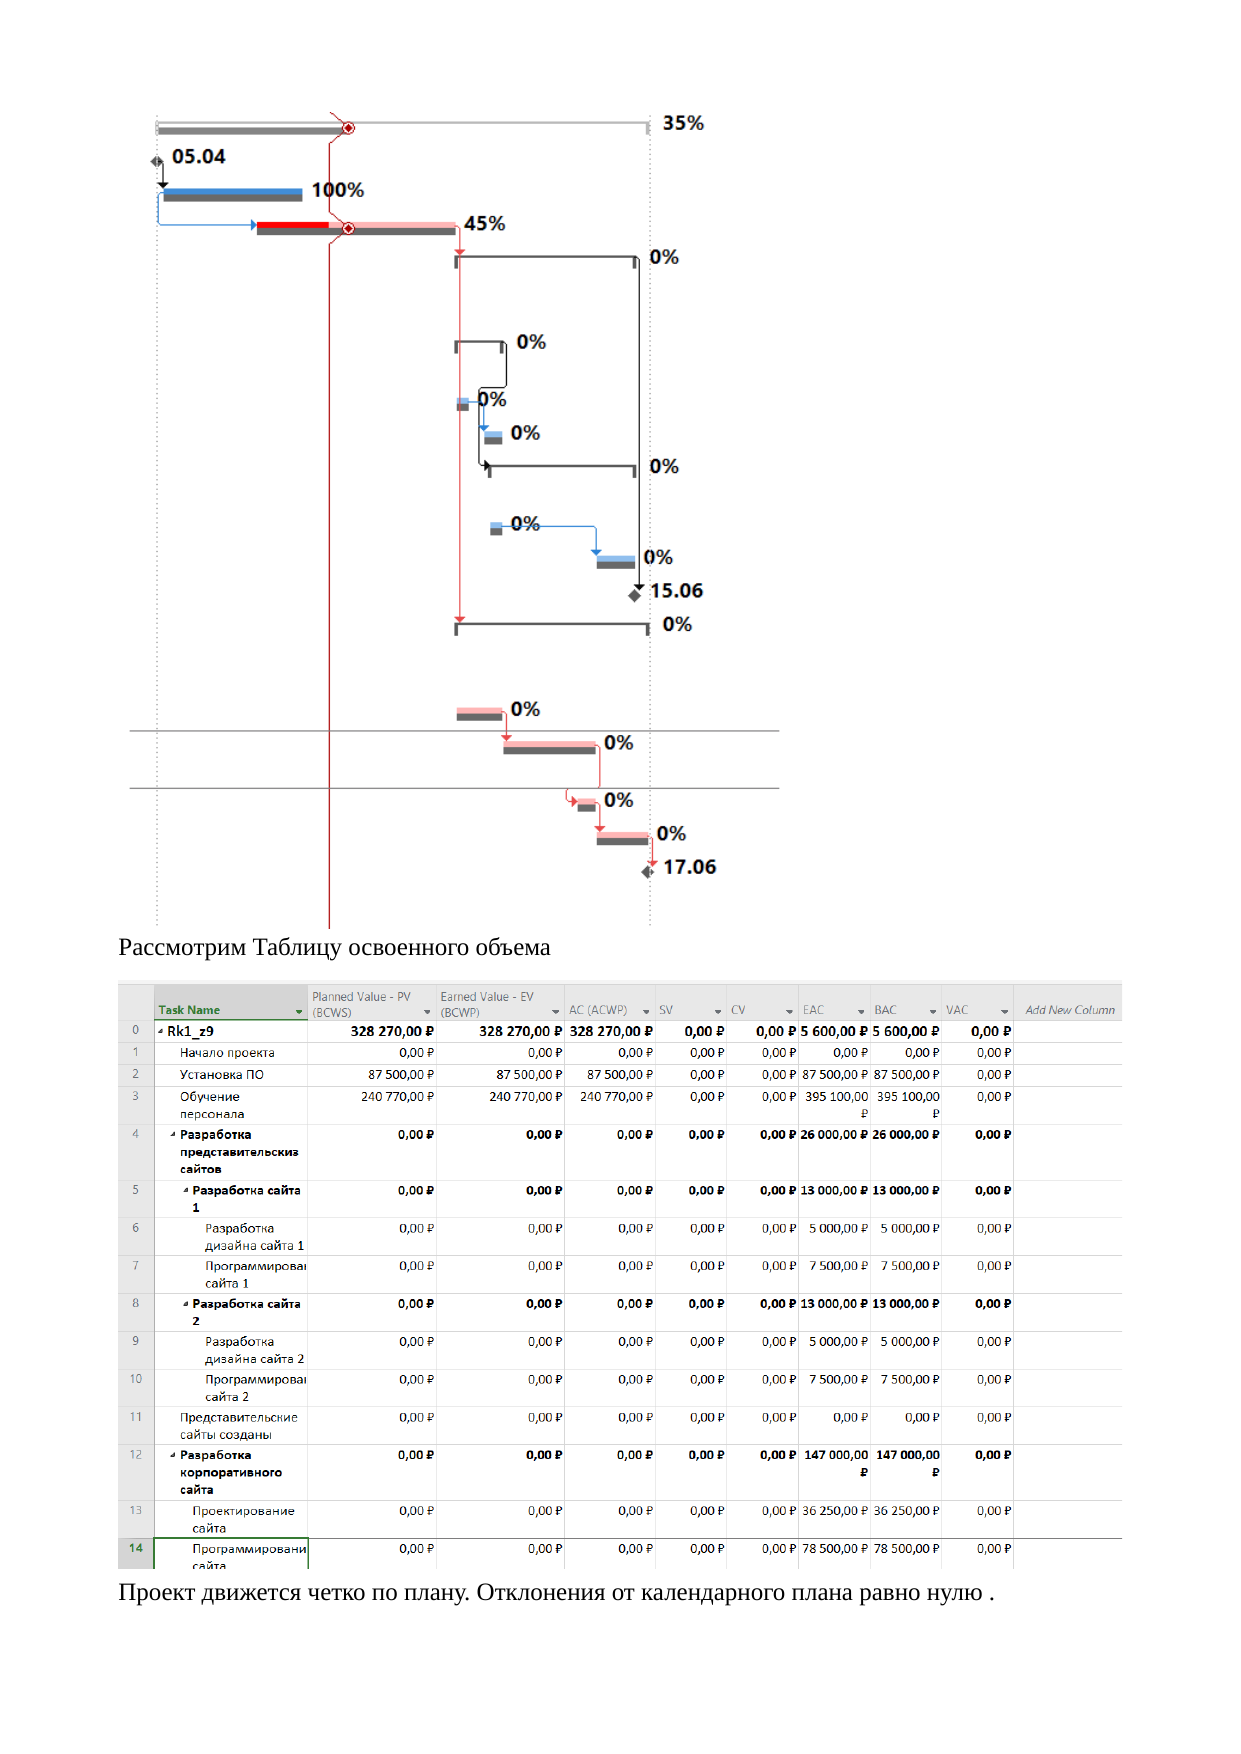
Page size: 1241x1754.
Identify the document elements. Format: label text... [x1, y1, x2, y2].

text Рассмотрим Таблицу освоенного объема [118, 118, 1122, 961]
picture [129, 112, 780, 929]
picture [118, 980, 1123, 1573]
text Проект движется четко по плану. Отклонения от календарного плана равно нулю . [118, 1573, 1122, 1606]
